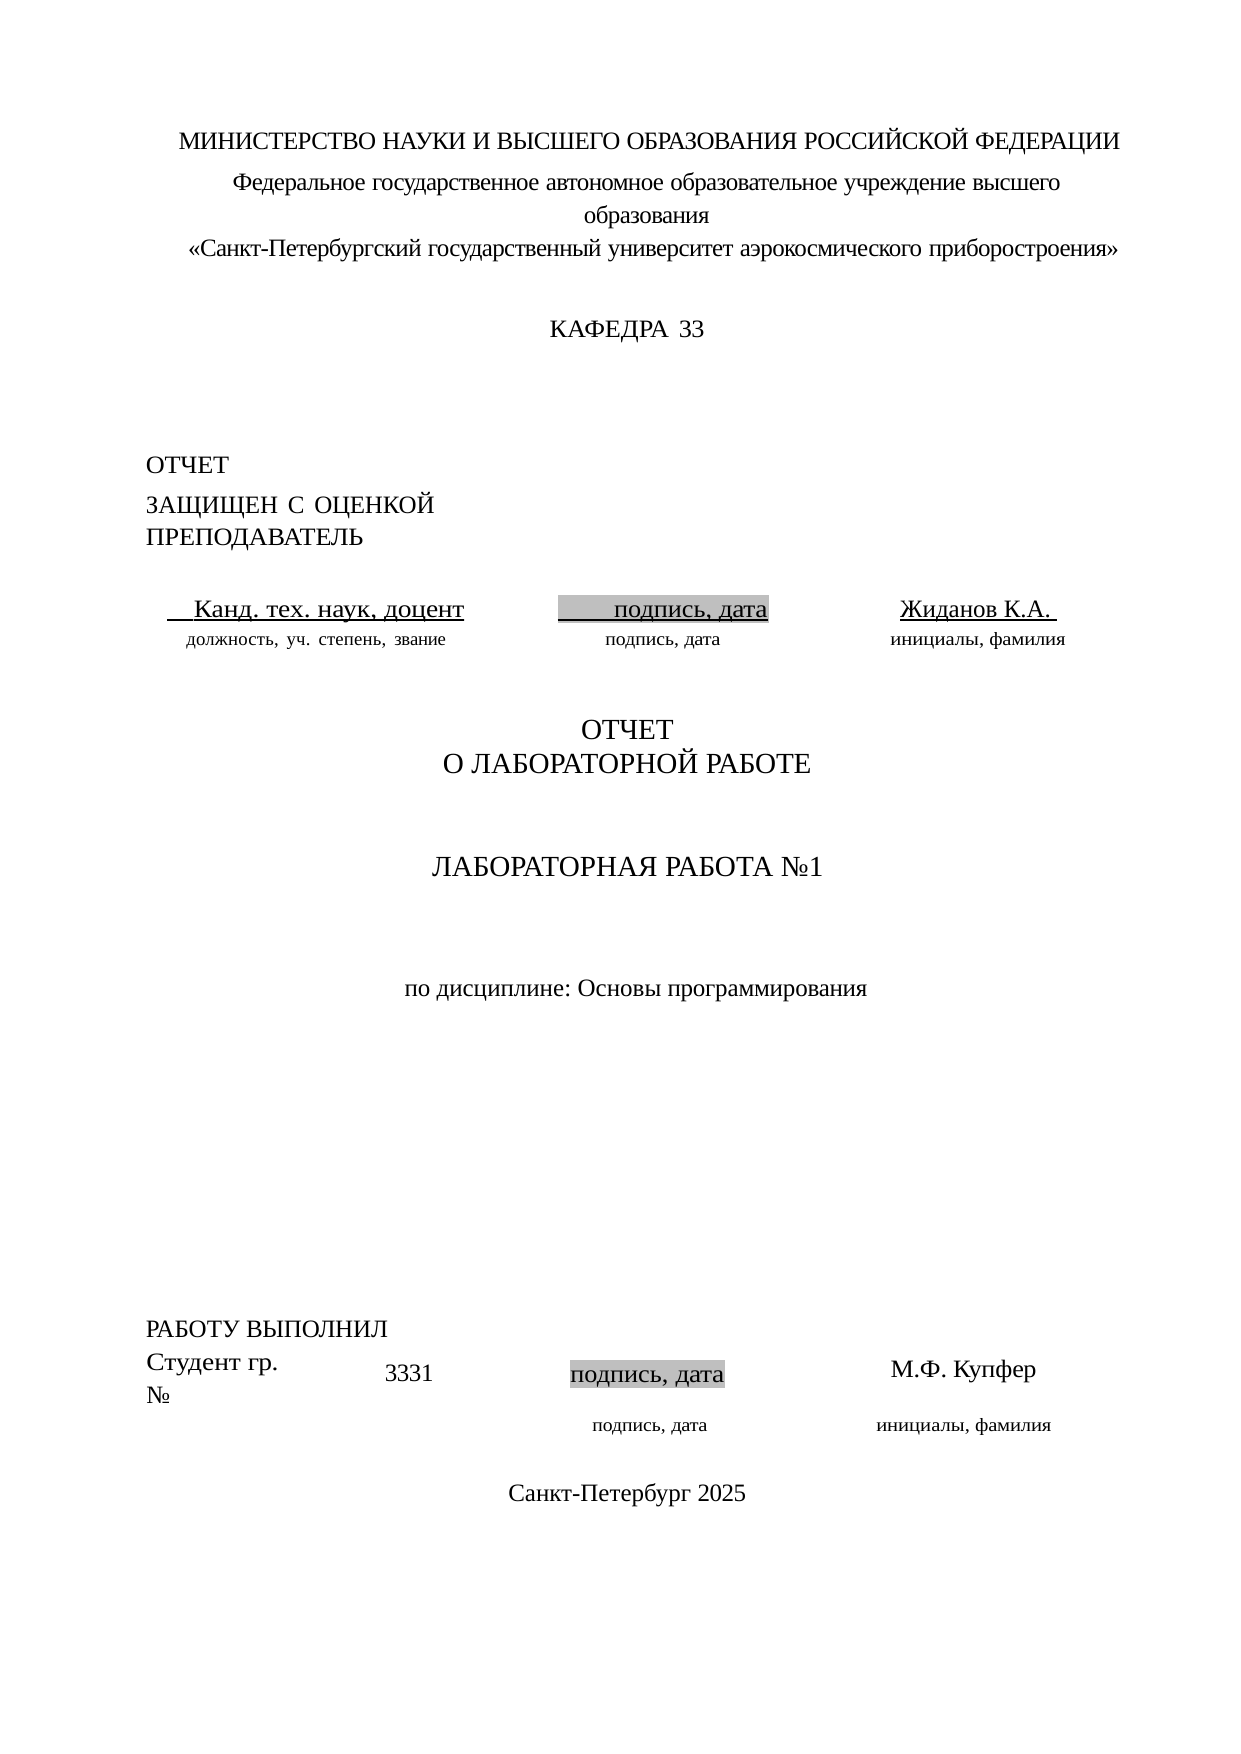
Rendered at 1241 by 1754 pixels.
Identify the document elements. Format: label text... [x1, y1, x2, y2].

table_header Жиданов К.А. [815, 592, 1082, 627]
text ЗАЩИЩЕН С ОЦЕНКОЙ [146, 482, 1122, 522]
text КАФЕДРА 33 [132, 314, 1122, 343]
table_cell подпись, дата [519, 627, 815, 653]
text РАБОТУ ВЫПОЛНИЛ [146, 1314, 1122, 1343]
table_header 3331 [299, 1343, 522, 1412]
text ПРЕПОДАВАТЕЛЬ [146, 522, 1122, 551]
table_cell подпись, дата [522, 1412, 823, 1438]
table_cell должность, уч. степень, звание [164, 627, 519, 653]
text Федеральное государственное автономное образовательное учреждение высшего образования [171, 167, 1122, 229]
text Санкт-Петербург 2025 [132, 1478, 1122, 1507]
table_cell по дисциплине: Основы программирования [329, 945, 938, 1004]
table_header Студент гр. № [141, 1343, 298, 1412]
text «Санкт-Петербургский государственный университет аэрокосмического приборостроения» [185, 233, 1122, 262]
table_cell [299, 1412, 522, 1438]
text ОТЧЕТ [146, 442, 1122, 482]
text МИНИСТЕРСТВО НАУКИ И ВЫСШЕГО ОБРАЗОВАНИЯ РОССИЙСКОЙ ФЕДЕРАЦИИ [177, 126, 1122, 154]
table_cell инициалы, фамилия [815, 627, 1082, 653]
table_header ЛАБОРАТОРНАЯ РАБОТА №1 [329, 849, 938, 945]
table_cell [141, 1412, 298, 1438]
title О ЛАБОРАТОРНОЙ РАБОТЕ [132, 746, 1122, 779]
table_cell инициалы, фамилия [824, 1412, 1068, 1438]
table_header М.Ф. Купфер [824, 1343, 1068, 1412]
table_header подпись, дата [519, 592, 815, 627]
title ОТЧЕТ [132, 712, 1122, 746]
table_header подпись, дата [522, 1343, 823, 1412]
table_header Канд. тех. наук, доцент [164, 592, 519, 627]
